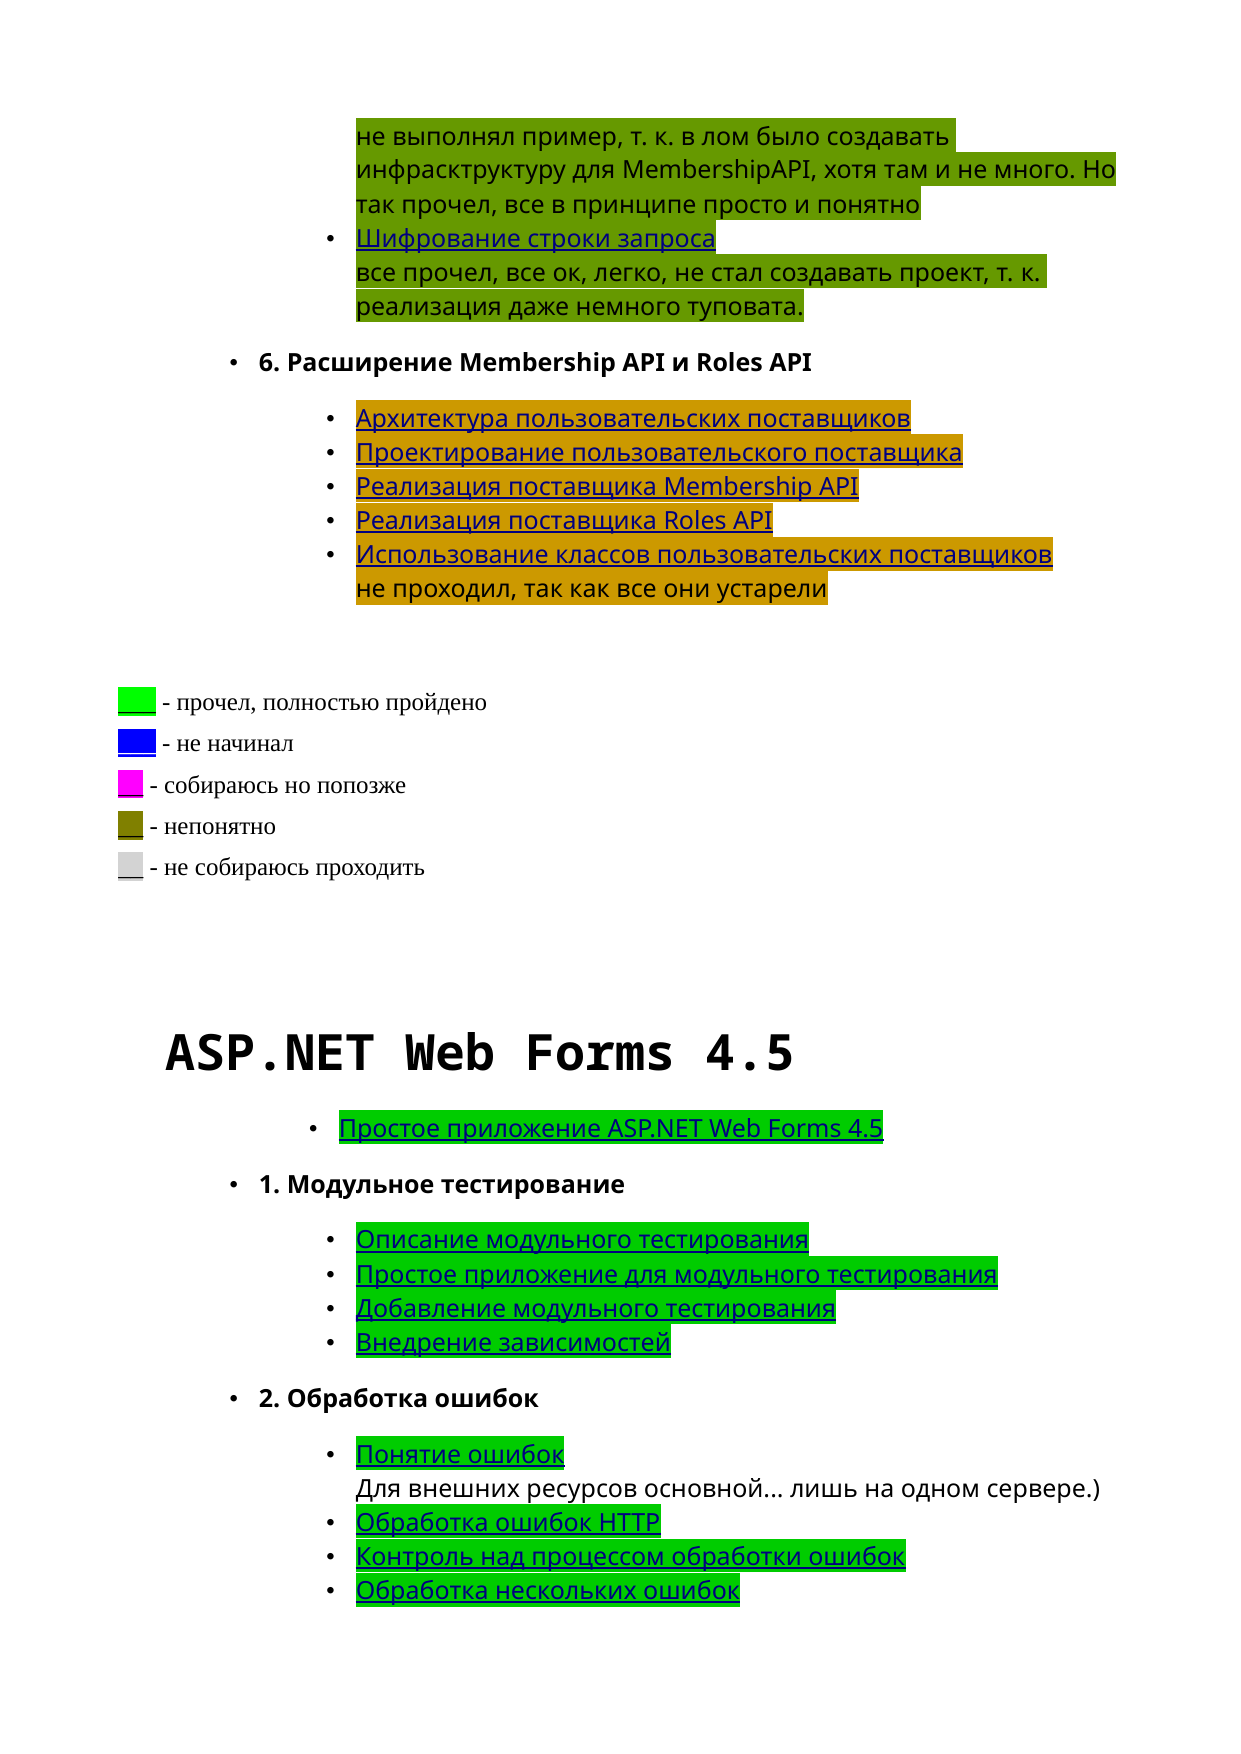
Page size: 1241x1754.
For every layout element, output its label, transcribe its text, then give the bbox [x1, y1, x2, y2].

list Простое приложение для модульного тестирования [326, 1256, 1122, 1290]
list Реализация поставщика Membership API [326, 468, 1122, 502]
subtitle 1. Модульное тестирование [229, 1166, 1100, 1200]
list Обработка нескольких ошибок [326, 1572, 1122, 1607]
text __ - не собираюсь проходить [118, 852, 1122, 881]
text __ - непонятно [118, 811, 1122, 840]
list все прочел, все ок, легко, не стал создавать проект, т. к. реализация даже немного туповата. [326, 254, 1122, 322]
list Проектирование пользовательского поставщика [326, 434, 1122, 468]
list Архитектура пользовательских поставщиков [326, 400, 1122, 434]
list Шифрование строки запроса [326, 220, 1122, 254]
list Реализация поставщика Roles API [326, 502, 1122, 537]
subtitle 2. Обработка ошибок [229, 1380, 1100, 1414]
list Внедрение зависимостей [326, 1324, 1122, 1358]
subtitle 6. Расширение Membership API и Roles API [229, 344, 1100, 378]
list Добавление модульного тестирования [326, 1290, 1122, 1324]
list не проходил, так как все они устарели [326, 571, 1122, 605]
list Обработка ошибок HTTP [326, 1504, 1122, 1538]
list Контроль над процессом обработки ошибок [326, 1538, 1122, 1572]
subtitle ASP.NET Web Forms 4.5 [165, 1017, 1075, 1085]
text ___ - прочел, полностью пройдено [118, 687, 1122, 716]
text __ - собираюсь но попозже [118, 770, 1122, 798]
list Простое приложение ASP.NET Web Forms 4.5 [309, 1110, 1122, 1144]
list не выполнял пример, т. к. в лом было создавать инфрасктруктуру для MembershipAPI, хотя там и не много. Но так прочел, все в принципе просто и понятно [326, 118, 1122, 220]
list Описание модульного тестирования [326, 1222, 1122, 1256]
list Использование классов пользовательских поставщиков [326, 537, 1122, 571]
list Понятие ошибок [326, 1436, 1122, 1470]
text ___ - не начинал [118, 728, 1122, 757]
list Для внешних ресурсов основной... лишь на одном сервере.) [326, 1470, 1122, 1504]
